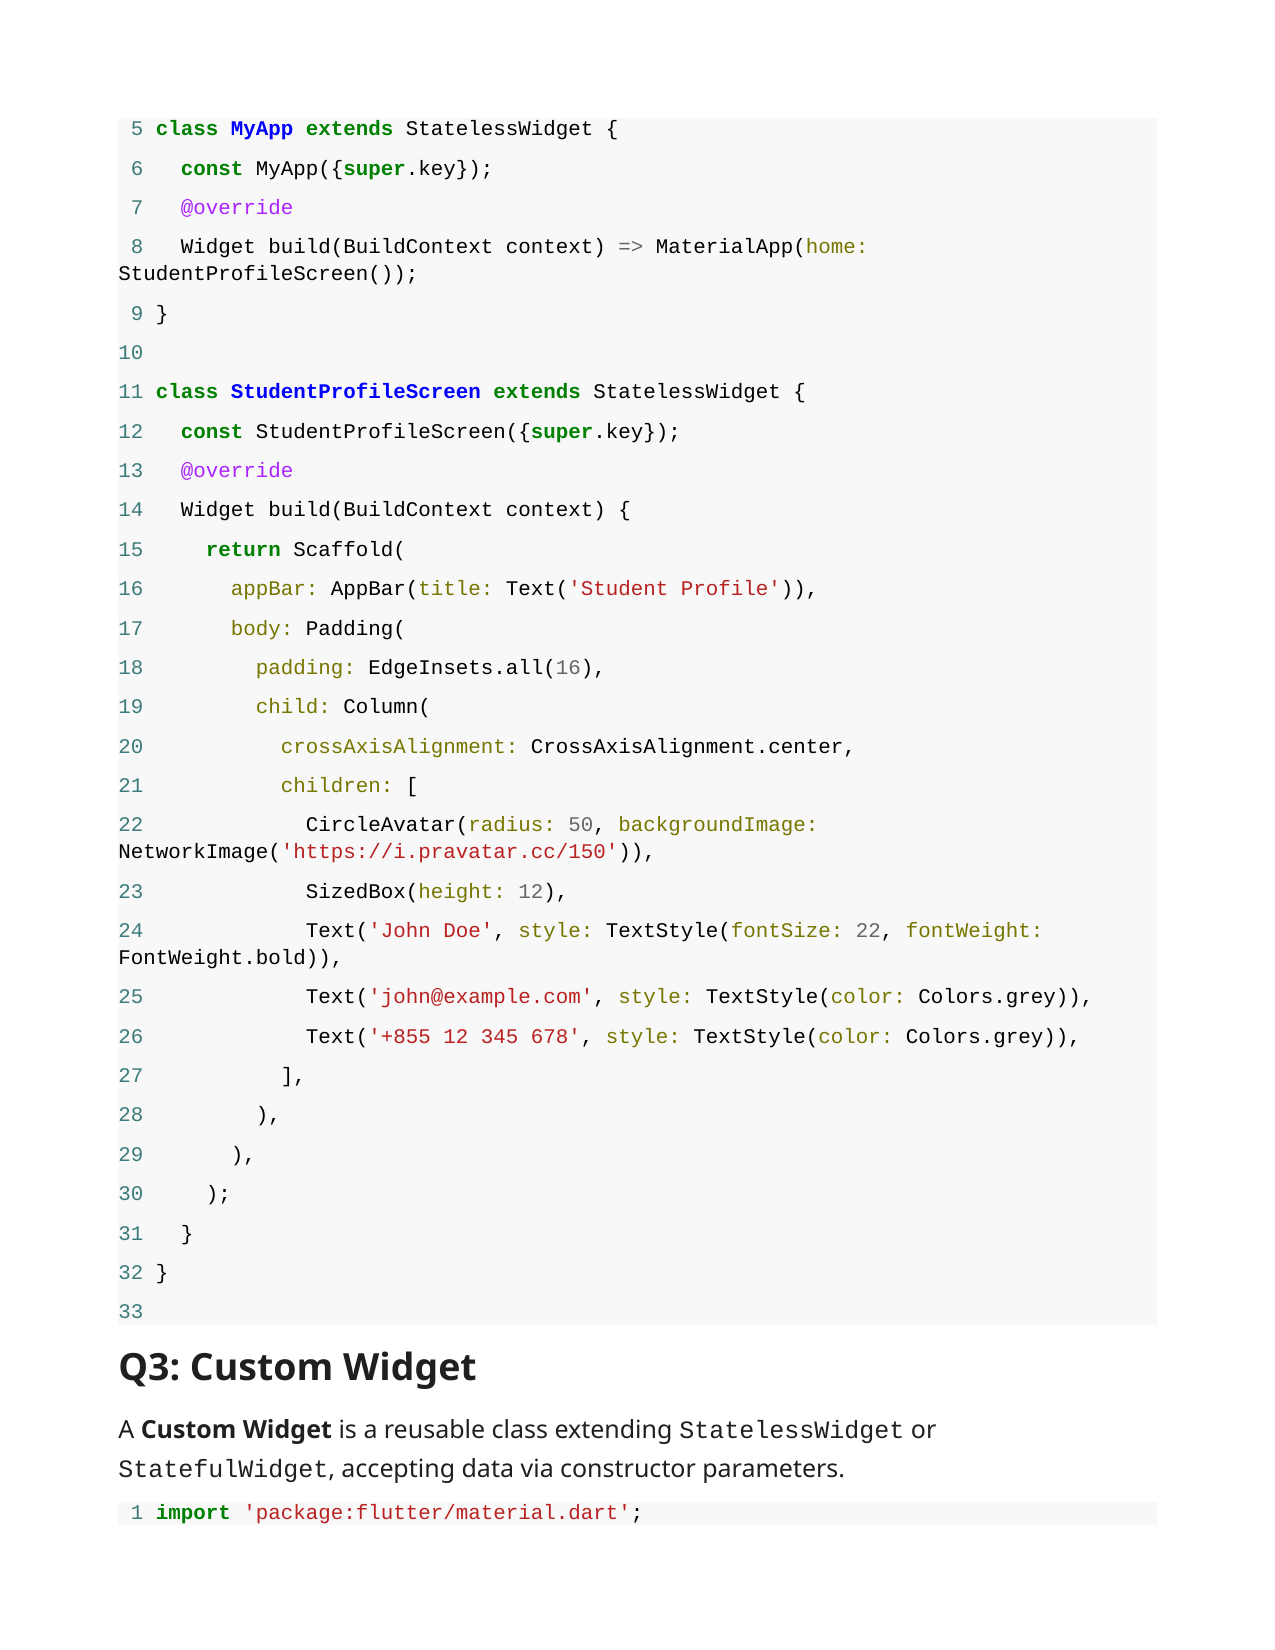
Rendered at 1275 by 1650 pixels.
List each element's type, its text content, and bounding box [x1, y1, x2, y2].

text 1 import 'package:flutter/material.dart'; [118, 1502, 1157, 1525]
text 7 @override [118, 197, 1157, 221]
subtitle Q3: Custom Widget [118, 1341, 1157, 1392]
text 23 SizedBox(height: 12), [118, 881, 1157, 904]
text 33 [118, 1301, 1157, 1325]
text 14 Widget build(BuildContext context) { [118, 499, 1157, 523]
text 11 class StudentProfileScreen extends StatelessWidget { [118, 381, 1157, 405]
text 12 const StudentProfileScreen({super.key}); [118, 421, 1157, 444]
text A Custom Widget is a reusable class extending StatelessWidget or StatefulWidget, accepting data via constructor parameters. [118, 1411, 1157, 1484]
text 20 crossAxisAlignment: CrossAxisAlignment.center, [118, 736, 1157, 759]
text 30 ); [118, 1183, 1157, 1207]
text 13 @override [118, 460, 1157, 484]
text 8 Widget build(BuildContext context) => MaterialApp(home: StudentProfileScreen()); [118, 236, 1157, 287]
text 26 Text('+855 12 345 678', style: TextStyle(color: Colors.grey)), [118, 1026, 1157, 1049]
text 5 class MyApp extends StatelessWidget { [118, 118, 1157, 142]
text 6 const MyApp({super.key}); [118, 157, 1157, 181]
text 19 child: Column( [118, 696, 1157, 720]
text 29 ), [118, 1144, 1157, 1167]
text 32 } [118, 1262, 1157, 1286]
text 16 appBar: AppBar(title: Text('Student Profile')), [118, 578, 1157, 602]
text 28 ), [118, 1104, 1157, 1128]
text 9 } [118, 302, 1157, 326]
text 21 children: [ [118, 775, 1157, 799]
text 31 } [118, 1222, 1157, 1246]
text 27 ], [118, 1065, 1157, 1089]
text 25 Text('john@example.com', style: TextStyle(color: Colors.grey)), [118, 986, 1157, 1010]
text 15 return Scaffold( [118, 539, 1157, 562]
text 22 CircleAvatar(radius: 50, backgroundImage: NetworkImage('https://i.pravatar.cc/150')), [118, 814, 1157, 865]
text 24 Text('John Doe', style: TextStyle(fontSize: 22, fontWeight: FontWeight.bold)), [118, 920, 1157, 971]
text 17 body: Padding( [118, 617, 1157, 641]
text 18 padding: EdgeInsets.all(16), [118, 657, 1157, 681]
text 10 [118, 342, 1157, 366]
